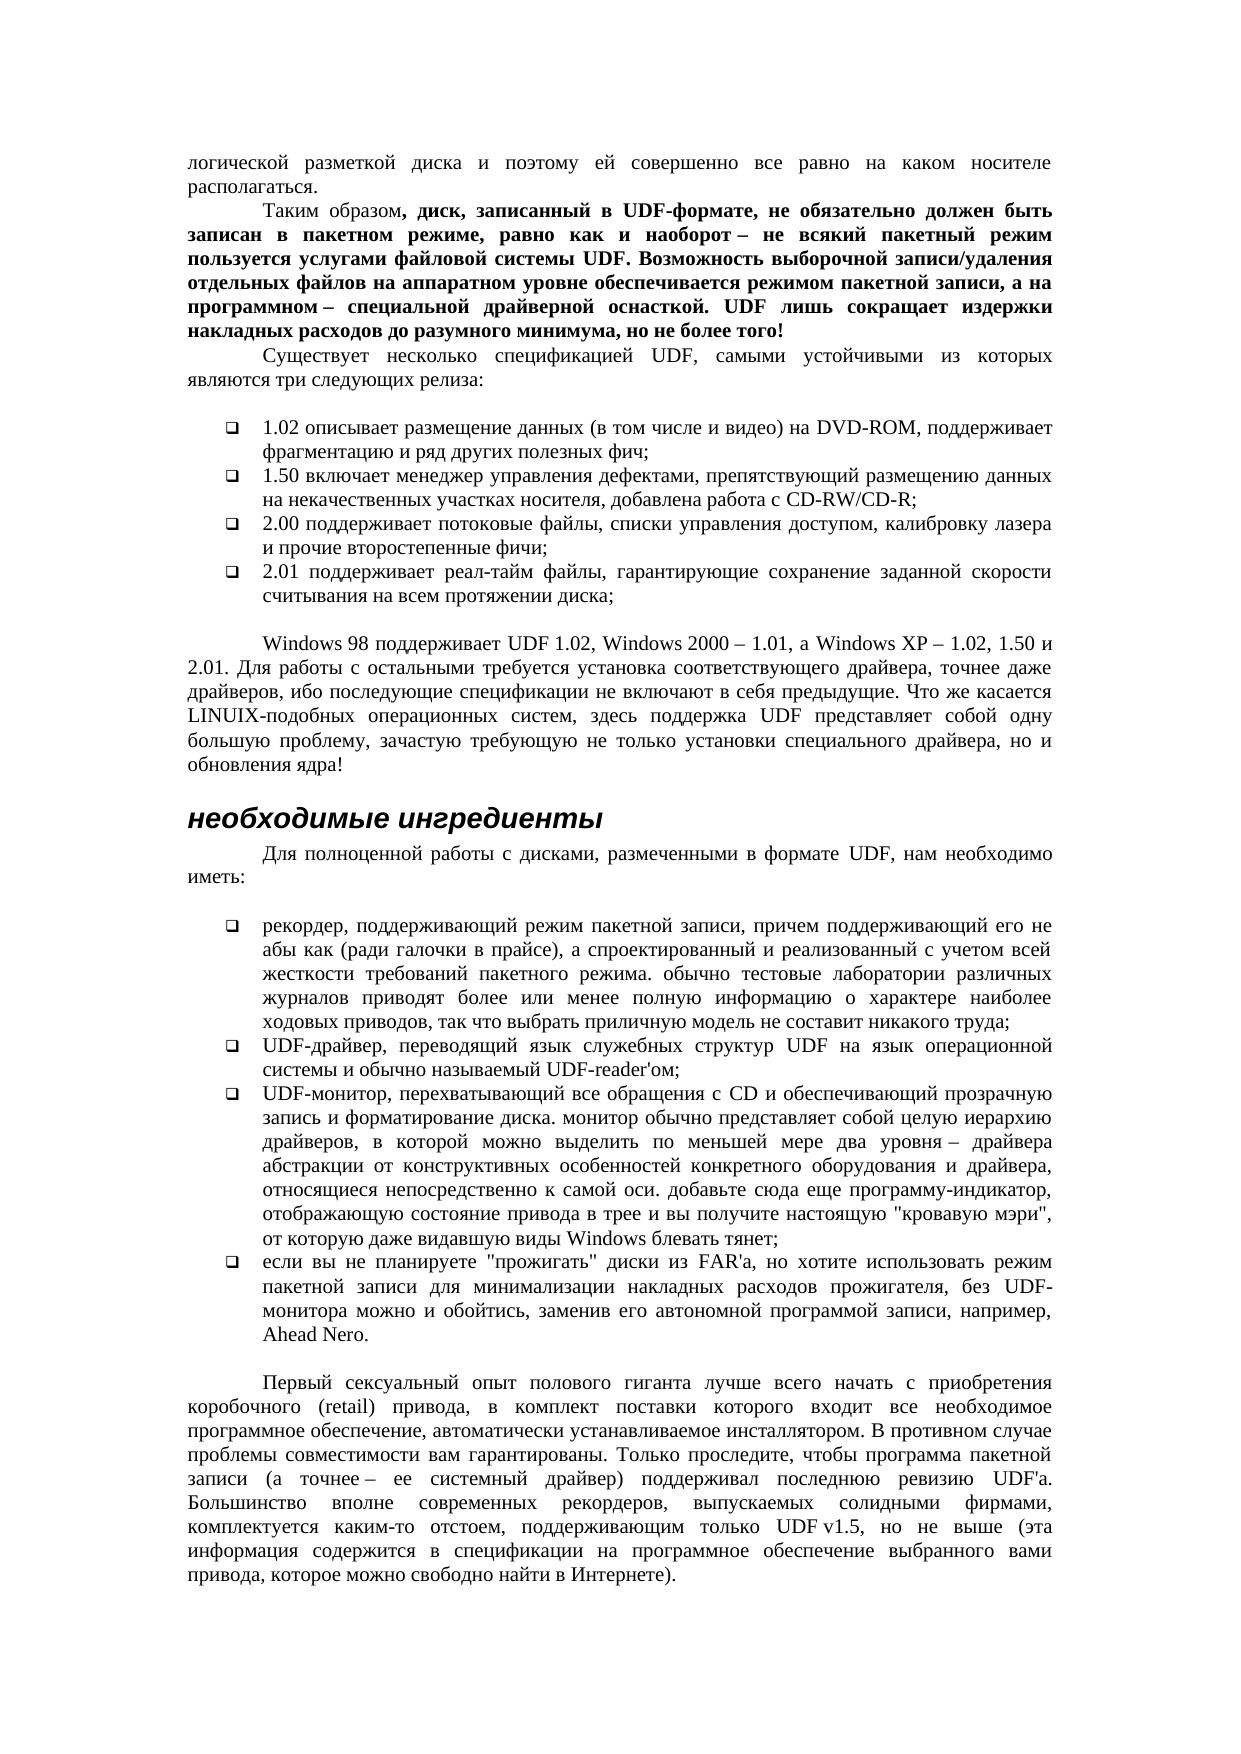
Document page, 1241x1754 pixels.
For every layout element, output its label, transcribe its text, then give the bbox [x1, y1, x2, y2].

text Таким образом, диск, записанный в UDF-формате, не обязательно должен быть записан в пакетном режиме, равно как и наоборот – не всякий пакетный режим пользуется услугами файловой системы UDF. Возможность выборочной записи/удаления отдельных файлов на аппаратном уровне обеспечивается режимом пакетной записи, а на программном – специальной драйверной оснасткой. UDF лишь сокращает издержки накладных расходов до разумного минимума, но не более того! [187, 198, 1053, 342]
text логической разметкой диска и поэтому ей совершенно все равно на каком носителе располагаться. [187, 150, 1053, 198]
list UDF-драйвер, переводящий язык служебных структур UDF на язык операционной системы и обычно называемый UDF-reader'ом; [225, 1033, 1053, 1081]
list 2.00 поддерживает потоковые файлы, списки управления доступом, калибровку лазера и прочие второстепенные фичи; [225, 511, 1053, 559]
text Существует несколько спецификацией UDF, самыми устойчивыми из которых являются три следующих релиза: [187, 342, 1053, 391]
text Для полноценной работы с дисками, размеченными в формате UDF, нам необходимо иметь: [187, 840, 1053, 888]
list 1.50 включает менеджер управления дефектами, препятствующий размещению данных на некачественных участках носителя, добавлена работа с CD-RW/CD-R; [225, 463, 1053, 511]
list 2.01 поддерживает реал-тайм файлы, гарантирующие сохранение заданной скорости считывания на всем протяжении диска; [225, 559, 1053, 607]
list UDF-монитор, перехватывающий все обращения с CD и обеспечивающий прозрачную запись и форматирование диска. монитор обычно представляет собой целую иерархию драйверов, в которой можно выделить по меньшей мере два уровня – драйвера абстракции от конструктивных особенностей конкретного оборудования и драйвера, относящиеся непосредственно к самой оси. добавьте сюда еще программу-индикатор, отображающую состояние привода в трее и вы получите настоящую "кровавую мэри", от которую даже видавшую виды Windows блевать тянет; [225, 1081, 1053, 1249]
list если вы не планируете "прожигать" диски из FAR'а, но хотите использовать режим пакетной записи для минимализации накладных расходов прожигателя, без UDF-монитора можно и обойтись, заменив его автономной программой записи, например, Ahead Nero. [225, 1249, 1053, 1346]
text Windows 98 поддерживает UDF 1.02, Windows 2000 – 1.01, а Windows XP – 1.02, 1.50 и 2.01. Для работы с остальными требуется установка соответствующего драйвера, точнее даже драйверов, ибо последующие спецификации не включают в себя предыдущие. Что же касается LINUIX-подобных операционных систем, здесь поддержка UDF представляет собой одну большую проблему, зачастую требующую не только установки специального драйвера, но и обновления ядра! [187, 631, 1053, 776]
list рекордер, поддерживающий режим пакетной записи, причем поддерживающий его не абы как (ради галочки в прайсе), а спроектированный и реализованный с учетом всей жесткости требований пакетного режима. обычно тестовые лаборатории различных журналов приводят более или менее полную информацию о характере наиболее ходовых приводов, так что выбрать приличную модель не составит никакого труда; [225, 913, 1053, 1033]
list 1.02 описывает размещение данных (в том числе и видео) на DVD-ROM, поддерживает фрагментацию и ряд других полезных фич; [225, 415, 1053, 463]
subtitle необходимые ингредиенты [187, 801, 1053, 834]
text Первый сексуальный опыт полового гиганта лучше всего начать с приобретения коробочного (retail) привода, в комплект поставки которого входит все необходимое программное обеспечение, автоматически устанавливаемое инсталлятором. В противном случае проблемы совместимости вам гарантированы. Только проследите, чтобы программа пакетной записи (а точнее – ее системный драйвер) поддерживал последнюю ревизию UDF'а. Большинство вполне современных рекордеров, выпускаемых солидными фирмами, комплектуется каким-то отстоем, поддерживающим только UDF v1.5, но не выше (эта информация содержится в спецификации на программное обеспечение выбранного вами привода, которое можно свободно найти в Интернете). [187, 1370, 1053, 1586]
